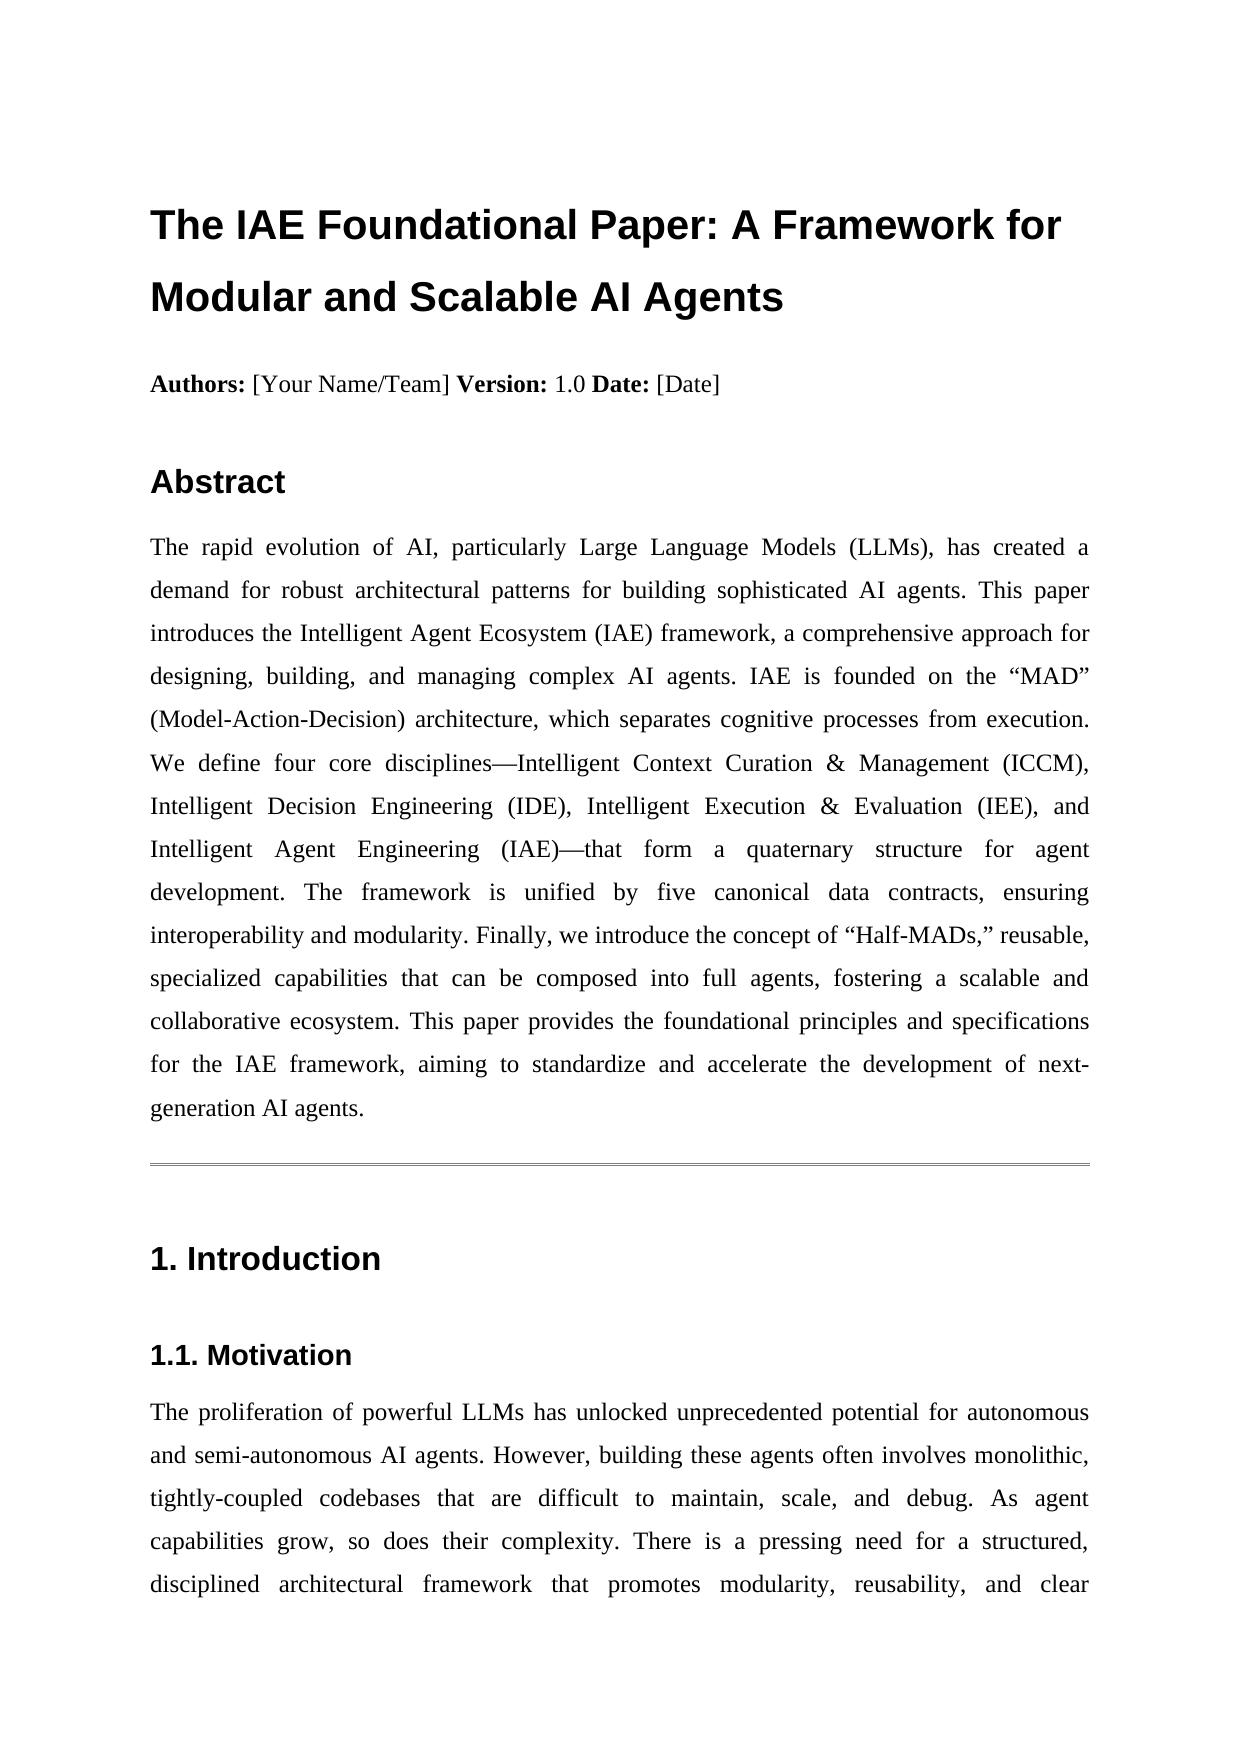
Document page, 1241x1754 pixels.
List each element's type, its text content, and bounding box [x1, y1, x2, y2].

subtitle 1. Introduction [150, 1239, 1090, 1277]
text Authors: [Your Name/Team] Version: 1.0 Date: [Date] [150, 369, 1090, 397]
text The rapid evolution of AI, particularly Large Language Models (LLMs), has created a demand for robust architectural patterns for building sophisticated AI agents. This paper introduces the Intelligent Agent Ecosystem (IAE) framework, a comprehensive approach for designing, building, and managing complex AI agents. IAE is founded on the “MAD” (Model-Action-Decision) architecture, which separates cognitive processes from execution. We define four core disciplines—Intelligent Context Curation & Management (ICCM), Intelligent Decision Engineering (IDE), Intelligent Execution & Evaluation (IEE), and Intelligent Agent Engineering (IAE)—that form a quaternary structure for agent development. The framework is unified by five canonical data contracts, ensuring interoperability and modularity. Finally, we introduce the concept of “Half-MADs,” reusable, specialized capabilities that can be composed into full agents, fostering a scalable and collaborative ecosystem. This paper provides the foundational principles and specifications for the IAE framework, aiming to standardize and accelerate the development of next-generation AI agents. [150, 532, 1090, 1121]
subtitle Abstract [150, 462, 1090, 500]
text The proliferation of powerful LLMs has unlocked unprecedented potential for autonomous and semi-autonomous AI agents. However, building these agents often involves monolithic, tightly-coupled codebases that are difficult to maintain, scale, and debug. As agent capabilities grow, so does their complexity. There is a pressing need for a structured, disciplined architectural framework that promotes modularity, reusability, and clear [150, 1397, 1090, 1598]
subtitle The IAE Foundational Paper: A Framework for Modular and Scalable AI Agents [150, 200, 1090, 320]
subtitle 1.1. Motivation [150, 1338, 1090, 1372]
